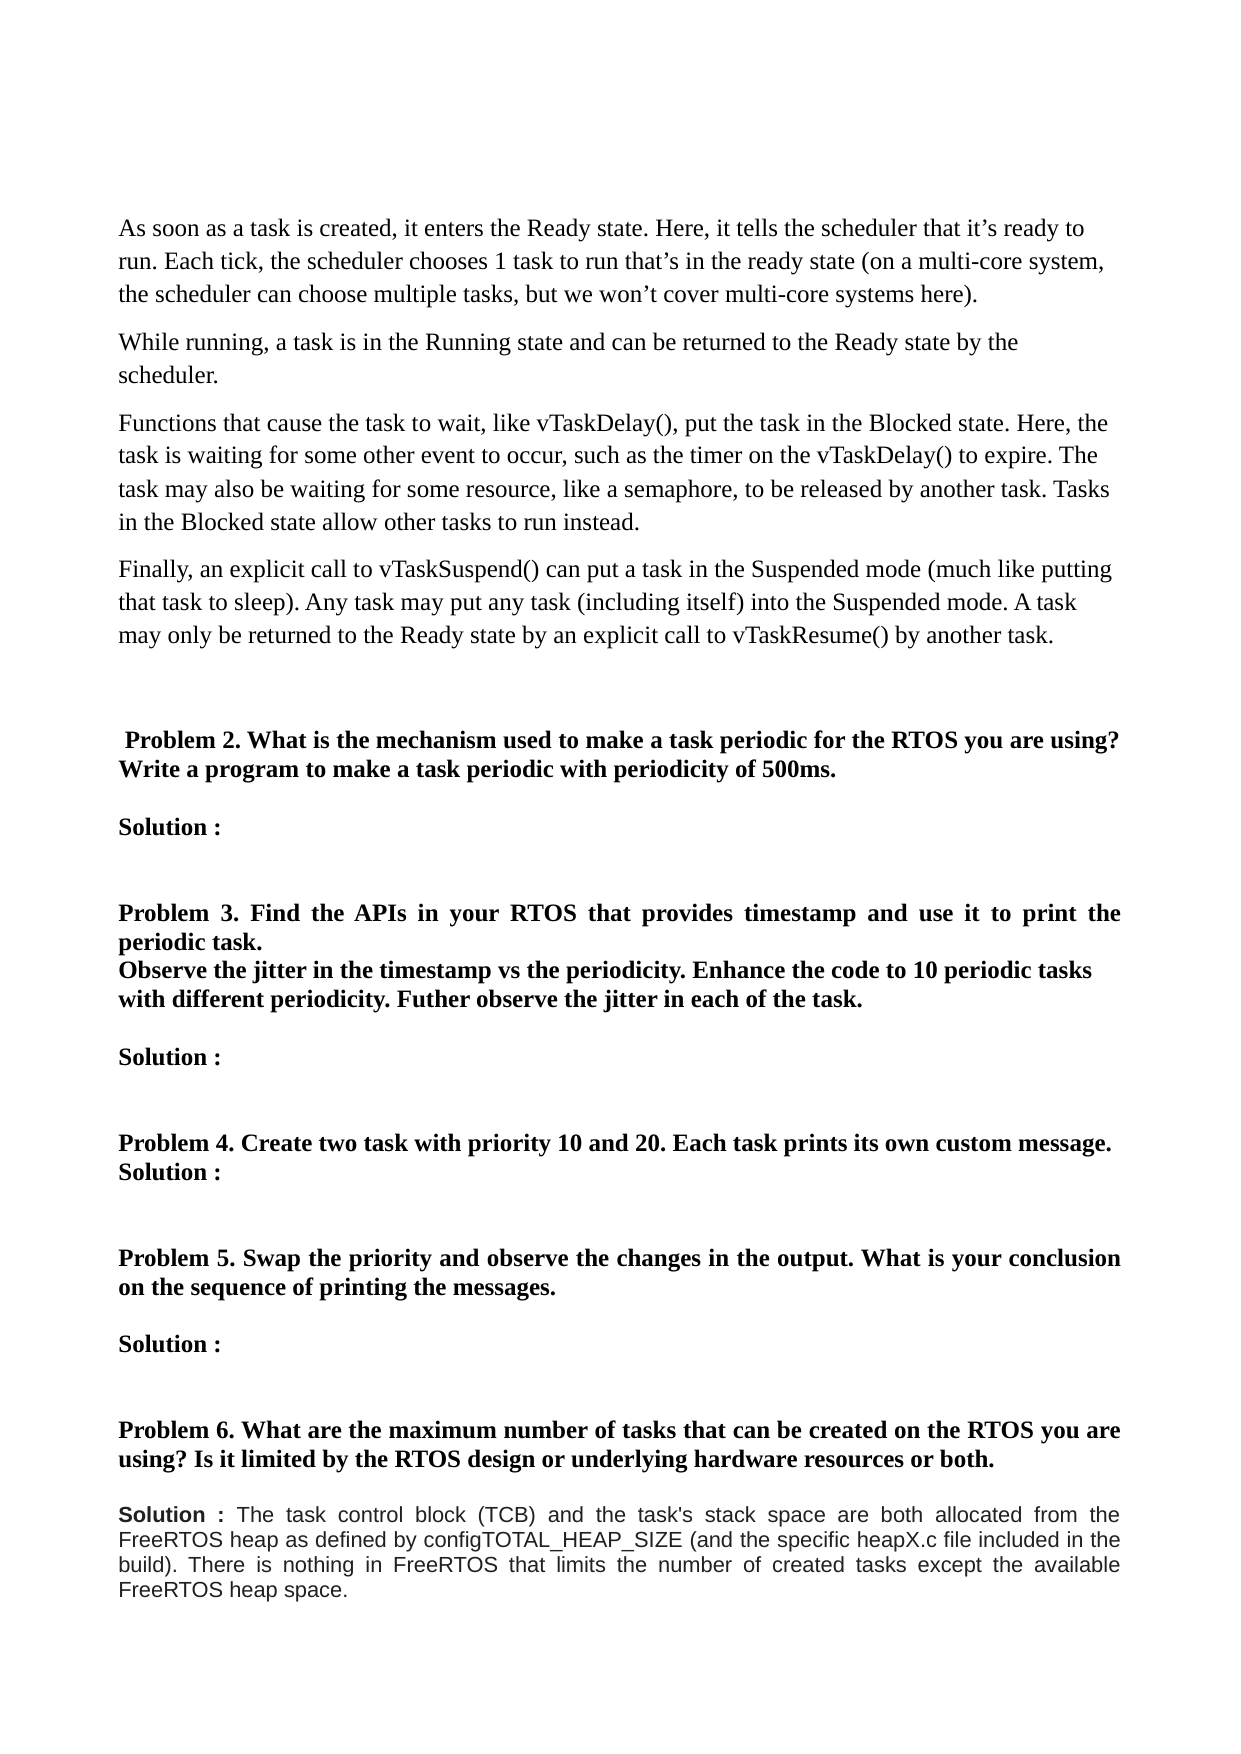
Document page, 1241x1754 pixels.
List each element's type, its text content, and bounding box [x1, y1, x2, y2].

text Problem 2. What is the mechanism used to make a task periodic for the RTOS you are using? Write a program to make a task periodic with periodicity of 500ms. [118, 725, 1122, 783]
text Problem 4. Create two task with priority 10 and 20. Each task prints its own custom message. [118, 1128, 1122, 1157]
text Solution : The task control block (TCB) and the task's stack space are both allocated from the FreeRTOS heap as defined by configTOTAL_HEAP_SIZE (and the specific heapX.c file included in the build). There is nothing in FreeRTOS that limits the number of created tasks except the available FreeRTOS heap space. [118, 1502, 1122, 1602]
text As soon as a task is created, it enters the Ready state. Here, it tells the scheduler that it’s ready to run. Each tick, the scheduler chooses 1 task to run that’s in the ready state (on a multi-core system, the scheduler can choose multiple tasks, but we won’t cover multi-core systems here). [118, 213, 1122, 308]
text Problem 5. Swap the priority and observe the changes in the output. What is your conclusion on the sequence of printing the messages. [118, 1243, 1122, 1300]
text Solution : [118, 1329, 1122, 1358]
text Finally, an explicit call to vTaskSuspend() can put a task in the Suspended mode (much like putting that task to sleep). Any task may put any task (including itself) into the Suspended mode. A task may only be returned to the Ready state by an explicit call to vTaskResume() by another task. [118, 554, 1122, 649]
text Solution : [118, 812, 1122, 840]
text Solution : [118, 1157, 1122, 1185]
text Problem 6. What are the maximum number of tasks that can be created on the RTOS you are using? Is it limited by the RTOS design or underlying hardware resources or both. [118, 1415, 1122, 1473]
text While running, a task is in the Running state and can be returned to the Ready state by the scheduler. [118, 327, 1122, 389]
text with different periodicity. Futher observe the jitter in each of the task. [118, 984, 1122, 1013]
text Problem 3. Find the APIs in your RTOS that provides timestamp and use it to print the periodic task. [118, 898, 1122, 955]
text Functions that cause the task to wait, like vTaskDelay(), put the task in the Blocked state. Here, the task is waiting for some other event to occur, such as the timer on the vTaskDelay() to expire. The task may also be waiting for some resource, like a semaphore, to be released by another task. Tasks in the Blocked state allow other tasks to run instead. [118, 408, 1122, 535]
text Observe the jitter in the timestamp vs the periodicity. Enhance the code to 10 periodic tasks [118, 955, 1122, 984]
text Solution : [118, 1042, 1122, 1070]
